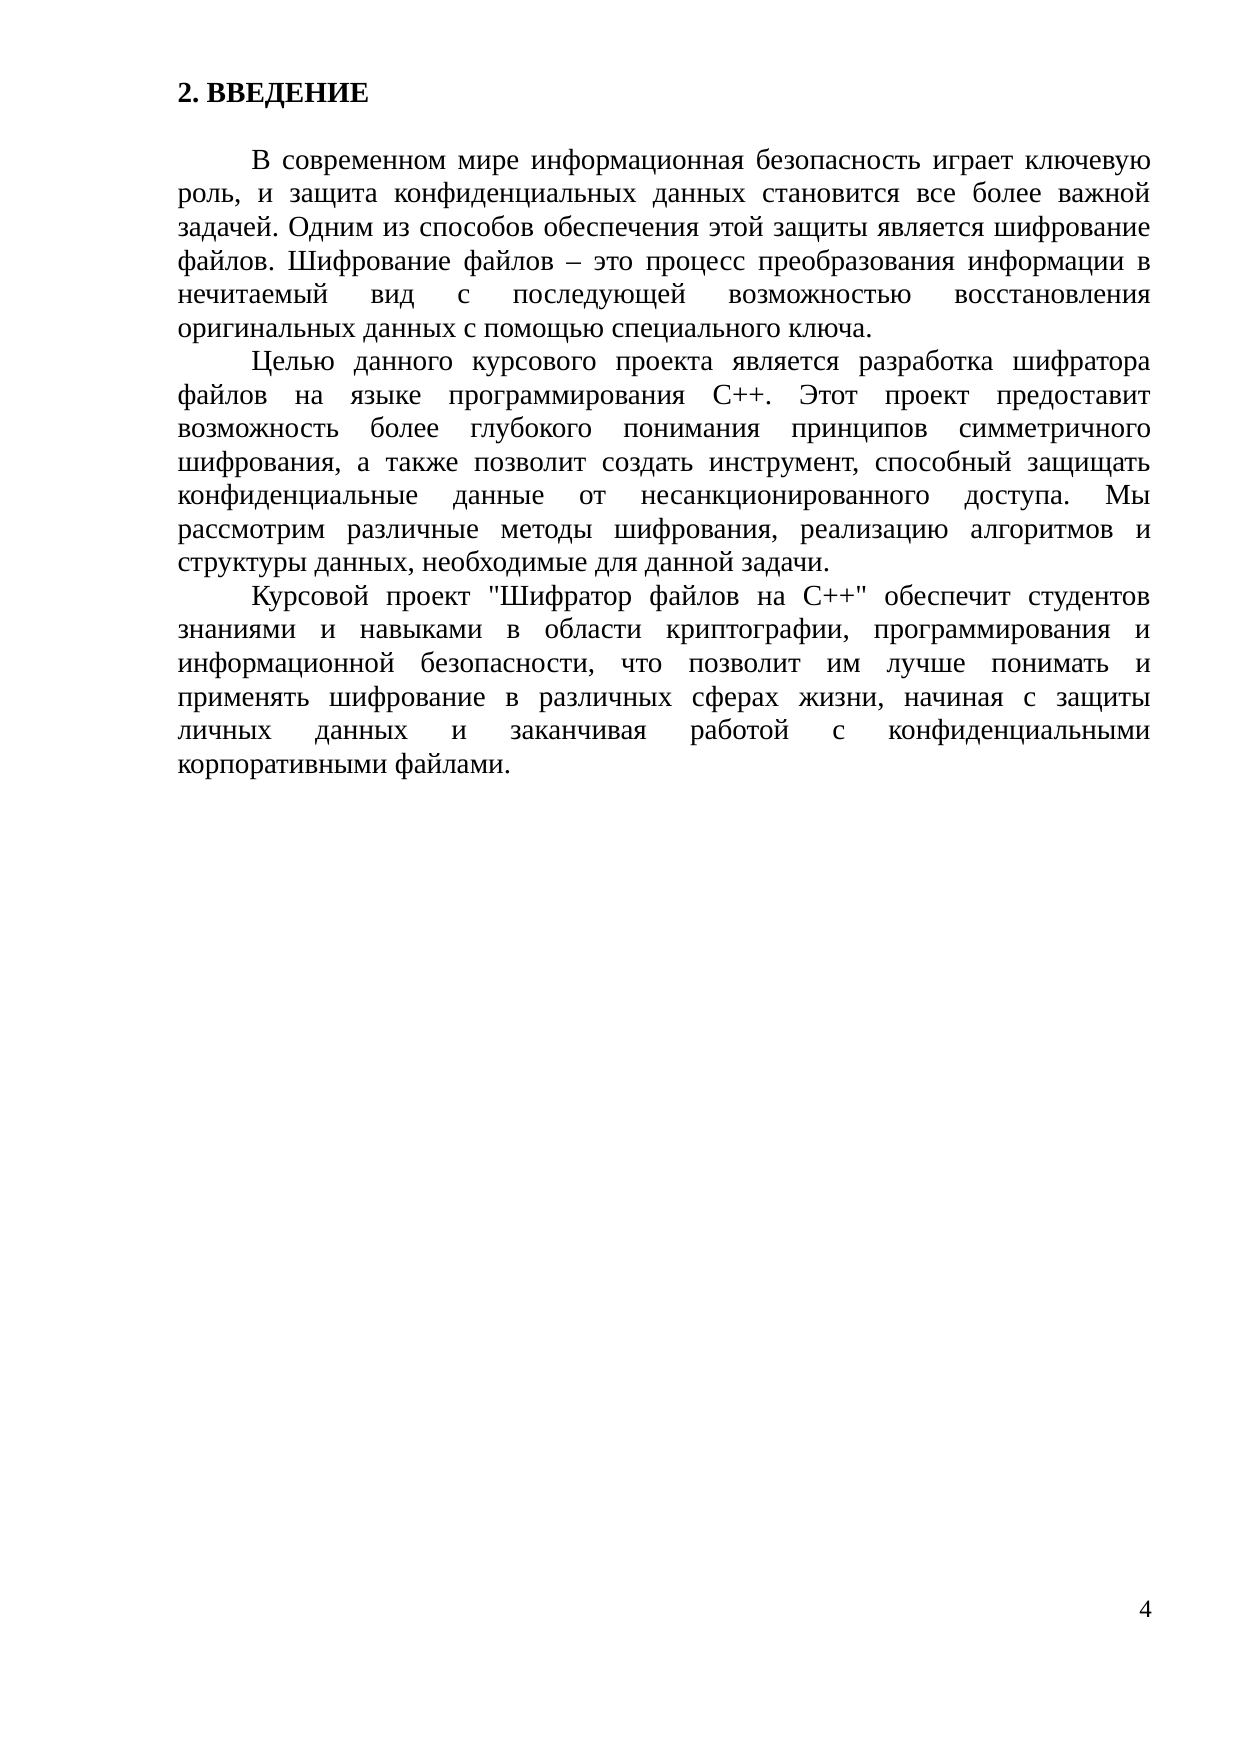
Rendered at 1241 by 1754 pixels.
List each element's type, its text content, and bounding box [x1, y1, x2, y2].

text В современном мире информационная безопасность играет ключевую роль, и защита конфиденциальных данных становится все более важной задачей. Одним из способов обеспечения этой защиты является шифрование файлов. Шифрование файлов – это процесс преобразования информации в нечитаемый вид с последующей возможностью восстановления оригинальных данных с помощью специального ключа. [177, 142, 1152, 343]
title 2. ВВЕДЕНИЕ [177, 75, 1152, 108]
text Курсовой проект "Шифратор файлов на C++" обеспечит студентов знаниями и навыками в области криптографии, программирования и информационной безопасности, что позволит им лучше понимать и применять шифрование в различных сферах жизни, начиная с защиты личных данных и заканчивая работой с конфиденциальными корпоративными файлами. [177, 578, 1152, 779]
text Целью данного курсового проекта является разработка шифратора файлов на языке программирования C++. Этот проект предоставит возможность более глубокого понимания принципов симметричного шифрования, а также позволит создать инструмент, способный защищать конфиденциальные данные от несанкционированного доступа. Мы рассмотрим различные методы шифрования, реализацию алгоритмов и структуры данных, необходимые для данной задачи. [177, 343, 1152, 578]
